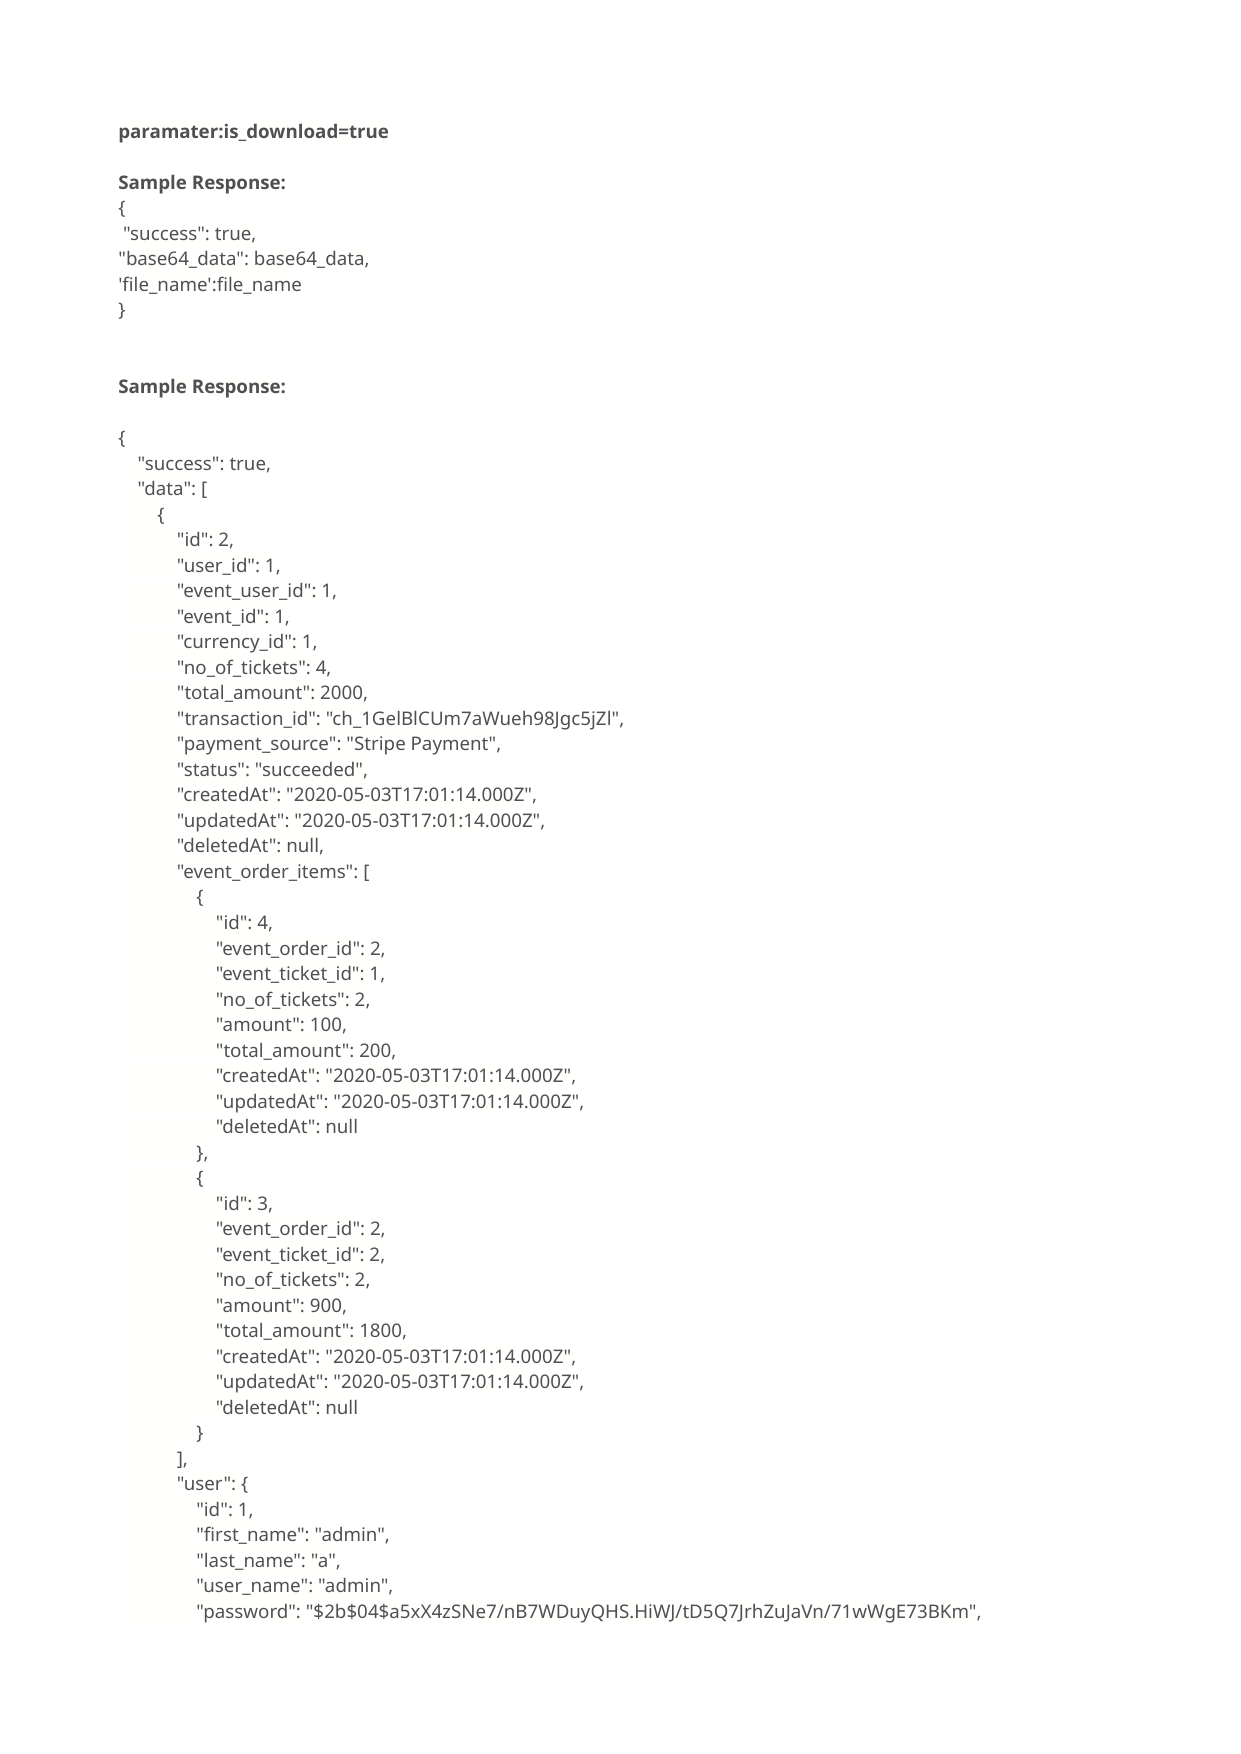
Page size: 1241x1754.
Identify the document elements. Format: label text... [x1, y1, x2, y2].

text "currency_id": 1, [118, 628, 1122, 654]
text "event_id": 1, [118, 603, 1122, 628]
text "event_order_id": 2, [118, 1216, 1122, 1241]
text "deletedAt": null [118, 1394, 1122, 1420]
text "user_id": 1, [118, 552, 1122, 577]
text "event_user_id": 1, [118, 577, 1122, 603]
text "success": true, [118, 450, 1122, 475]
text "user": { [118, 1471, 1122, 1496]
text paramater:is_download=true [118, 118, 1122, 144]
text "createdAt": "2020-05-03T17:01:14.000Z", [118, 1062, 1122, 1088]
text { [118, 1164, 1122, 1190]
text "id": 2, [118, 526, 1122, 552]
text "updatedAt": "2020-05-03T17:01:14.000Z", [118, 1369, 1122, 1394]
text "event_order_items": [ [118, 858, 1122, 884]
text "deletedAt": null [118, 1113, 1122, 1139]
text "payment_source": "Stripe Payment", [118, 731, 1122, 756]
text } [118, 1420, 1122, 1445]
text "id": 4, [118, 909, 1122, 935]
text "user_name": "admin", [118, 1573, 1122, 1598]
text "base64_data": base64_data, [118, 246, 1122, 271]
text } [118, 297, 1122, 322]
text "no_of_tickets": 2, [118, 986, 1122, 1011]
text "password": "$2b$04$a5xX4zSNe7/nB7WDuyQHS.HiWJ/tD5Q7JrhZuJaVn/71wWgE73BKm", [118, 1598, 1122, 1624]
text }, [118, 1139, 1122, 1164]
text "createdAt": "2020-05-03T17:01:14.000Z", [118, 1343, 1122, 1369]
text "no_of_tickets": 4, [118, 654, 1122, 679]
text "amount": 100, [118, 1011, 1122, 1037]
text "updatedAt": "2020-05-03T17:01:14.000Z", [118, 807, 1122, 833]
text "updatedAt": "2020-05-03T17:01:14.000Z", [118, 1088, 1122, 1113]
text "event_ticket_id": 1, [118, 960, 1122, 986]
text "no_of_tickets": 2, [118, 1267, 1122, 1292]
text "amount": 900, [118, 1292, 1122, 1318]
text 'file_name':file_name [118, 271, 1122, 297]
text "status": "succeeded", [118, 756, 1122, 782]
text "createdAt": "2020-05-03T17:01:14.000Z", [118, 782, 1122, 807]
text { [118, 884, 1122, 909]
text "event_ticket_id": 2, [118, 1241, 1122, 1267]
text "first_name": "admin", [118, 1522, 1122, 1547]
text "id": 3, [118, 1190, 1122, 1216]
text { [118, 501, 1122, 526]
text { [118, 195, 1122, 220]
text { [118, 424, 1122, 450]
text "total_amount": 1800, [118, 1318, 1122, 1343]
text Sample Response: [118, 373, 1122, 399]
text "deletedAt": null, [118, 833, 1122, 858]
text "last_name": "a", [118, 1547, 1122, 1573]
text Sample Response: [118, 169, 1122, 195]
text "id": 1, [118, 1496, 1122, 1522]
text "total_amount": 200, [118, 1037, 1122, 1062]
text "success": true, [118, 220, 1122, 246]
text "total_amount": 2000, [118, 679, 1122, 705]
text "event_order_id": 2, [118, 935, 1122, 960]
text "transaction_id": "ch_1GelBlCUm7aWueh98Jgc5jZl", [118, 705, 1122, 731]
text "data": [ [118, 475, 1122, 501]
text ], [118, 1445, 1122, 1471]
